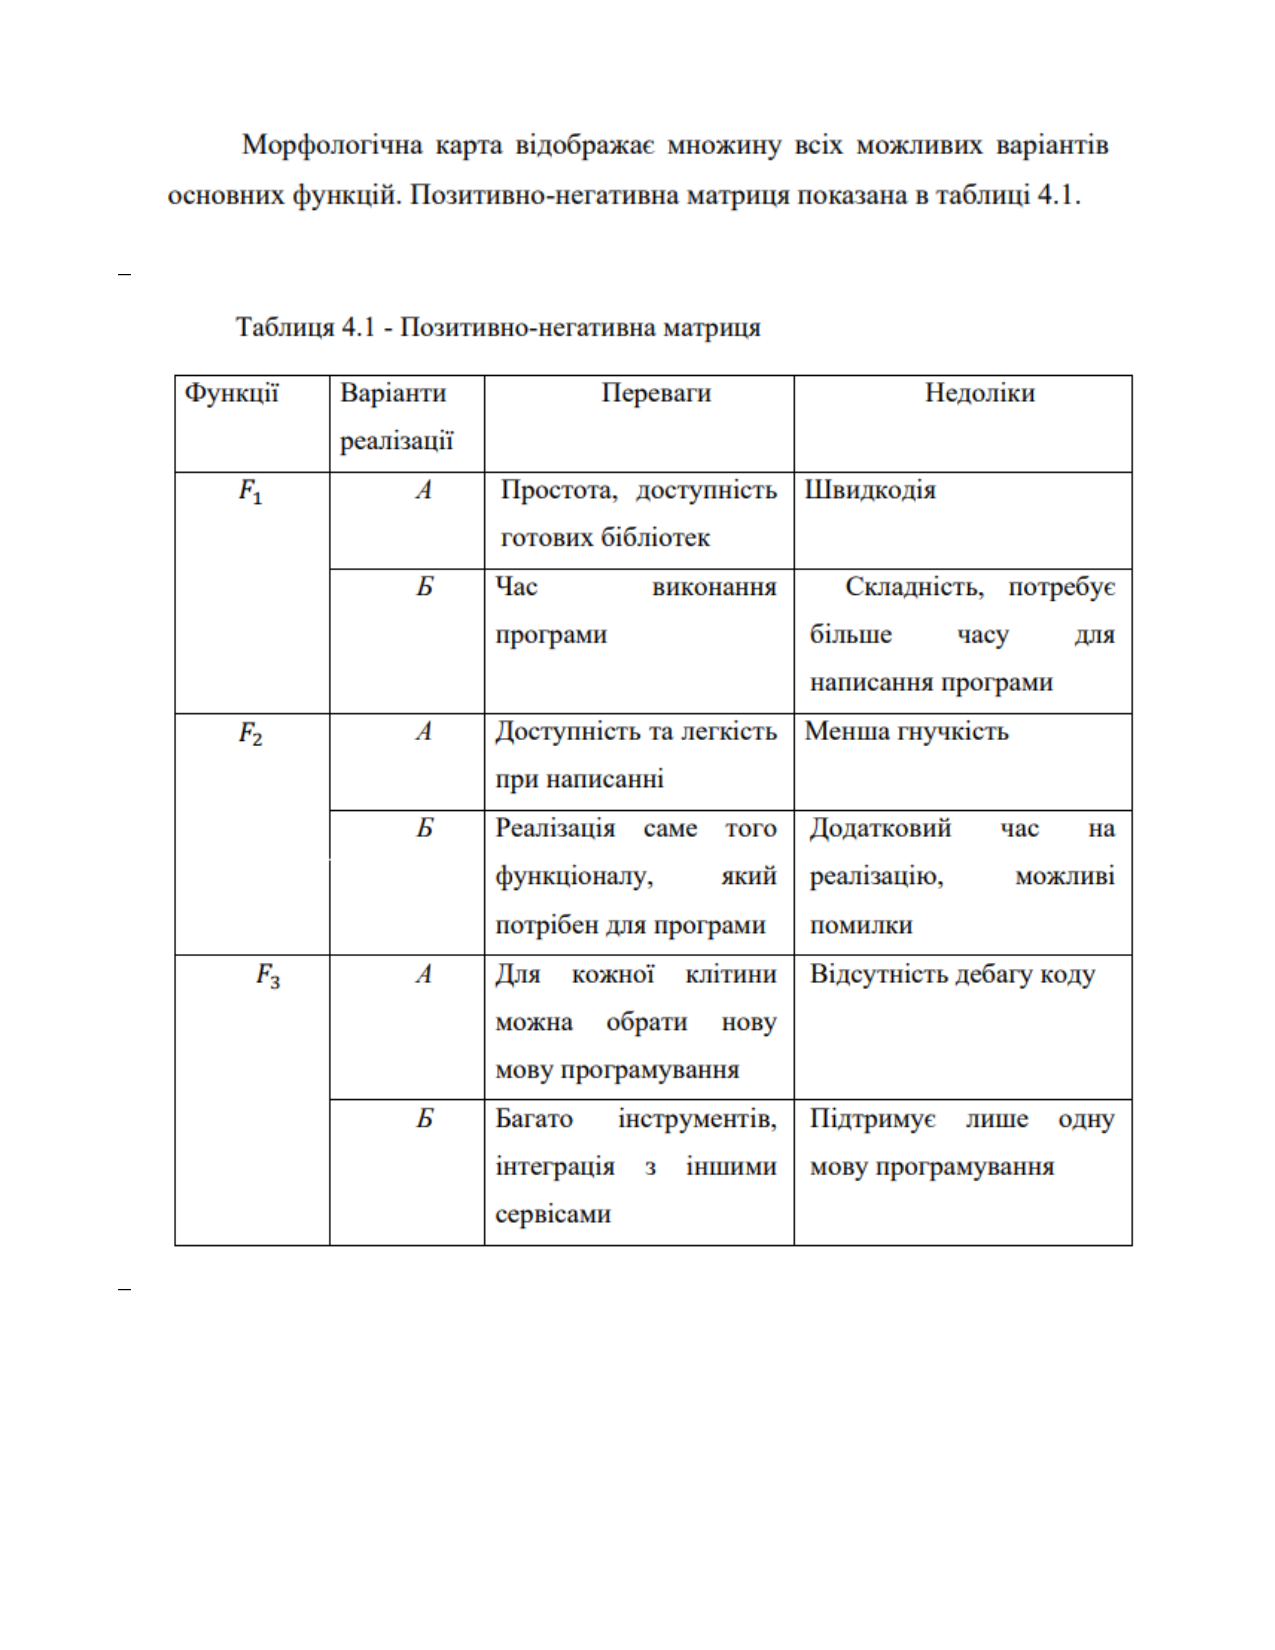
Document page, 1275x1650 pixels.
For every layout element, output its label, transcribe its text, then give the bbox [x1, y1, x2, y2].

picture [157, 118, 1118, 245]
picture [118, 296, 1157, 1260]
text _ [118, 1260, 1157, 1292]
text _ [118, 118, 1157, 278]
